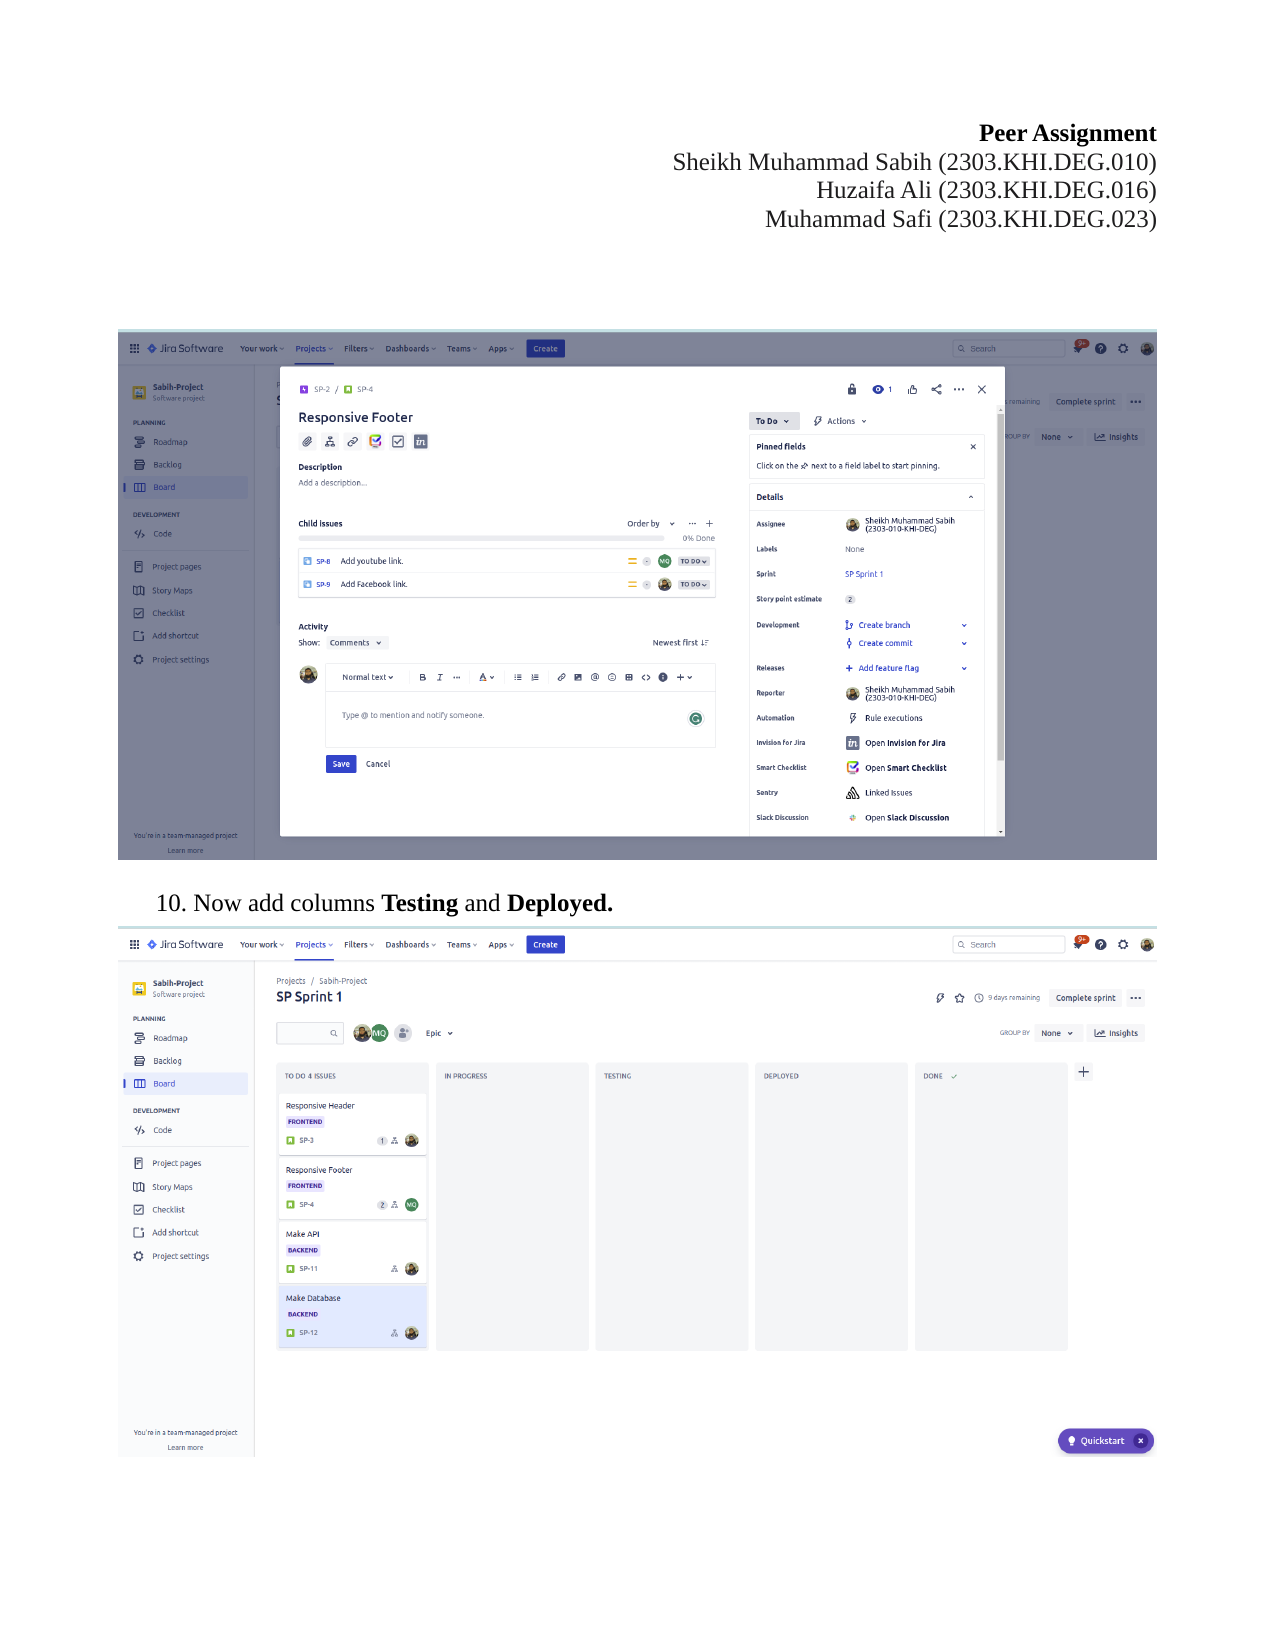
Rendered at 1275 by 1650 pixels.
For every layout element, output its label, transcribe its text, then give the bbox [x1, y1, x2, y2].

list Now add columns Testing and Deployed. [156, 888, 1157, 917]
picture [118, 329, 1157, 860]
picture [118, 926, 1157, 1457]
